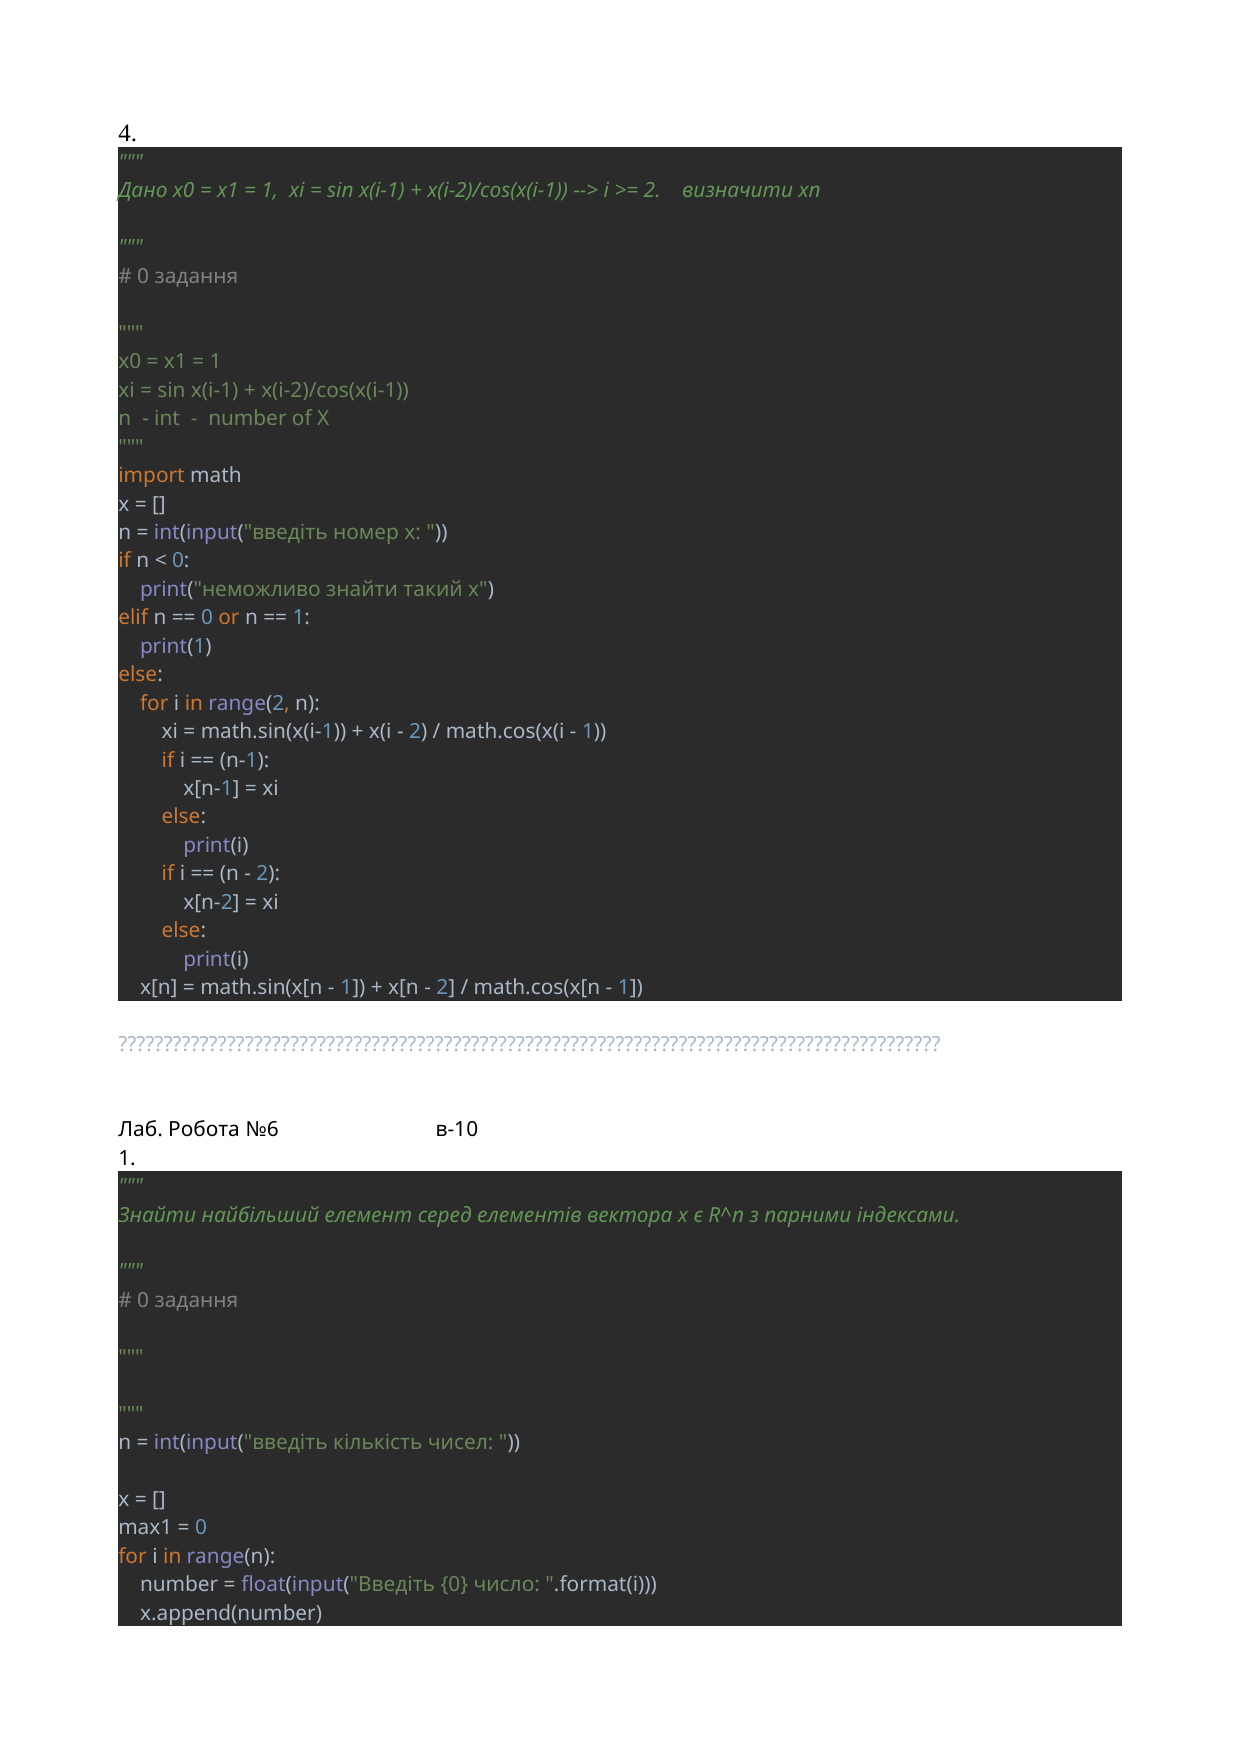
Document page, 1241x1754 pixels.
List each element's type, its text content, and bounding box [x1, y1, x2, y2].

text 4. [118, 118, 1122, 147]
text ??????????????????????????????????????????????????????????????????????????????????????????? [118, 1029, 1122, 1057]
text """ Дано x0 = x1 = 1, xi = sin x(i-1) + х(i-2)/cos(x(i-1)) --> i >= 2. визначити xn """ # 0 задання """ x0 = x1 = 1 xi = sin x(i-1) + х(i-2)/cos(x(i-1)) n - int - number of X """ import math x = [] n = int(input("введіть номер х: ")) if n < 0: print("неможливо знайти такий х") elif n == 0 or n == 1: print(1) else: for i in range(2, n): xi = math.sin(x(i-1)) + x(i - 2) / math.cos(x(i - 1)) if i == (n-1): x[n-1] = xi else: print(i) if i == (n - 2): x[n-2] = xi else: print(i) x[n] = math.sin(x[n - 1]) + x[n - 2] / math.cos(x[n - 1]) [118, 147, 1122, 1001]
text 1. [118, 1143, 1122, 1171]
text """ Знайти найбільший елемент серед елементів вектора x є R^n з парними індексами. """ # 0 задання """ """ n = int(input("введіть кількість чисел: ")) x = [] max1 = 0 for i in range(n): number = float(input("Введіть {0} число: ".format(i))) x.append(number) [118, 1171, 1122, 1626]
text Лаб. Робота №6 в-10 [118, 1114, 1122, 1143]
